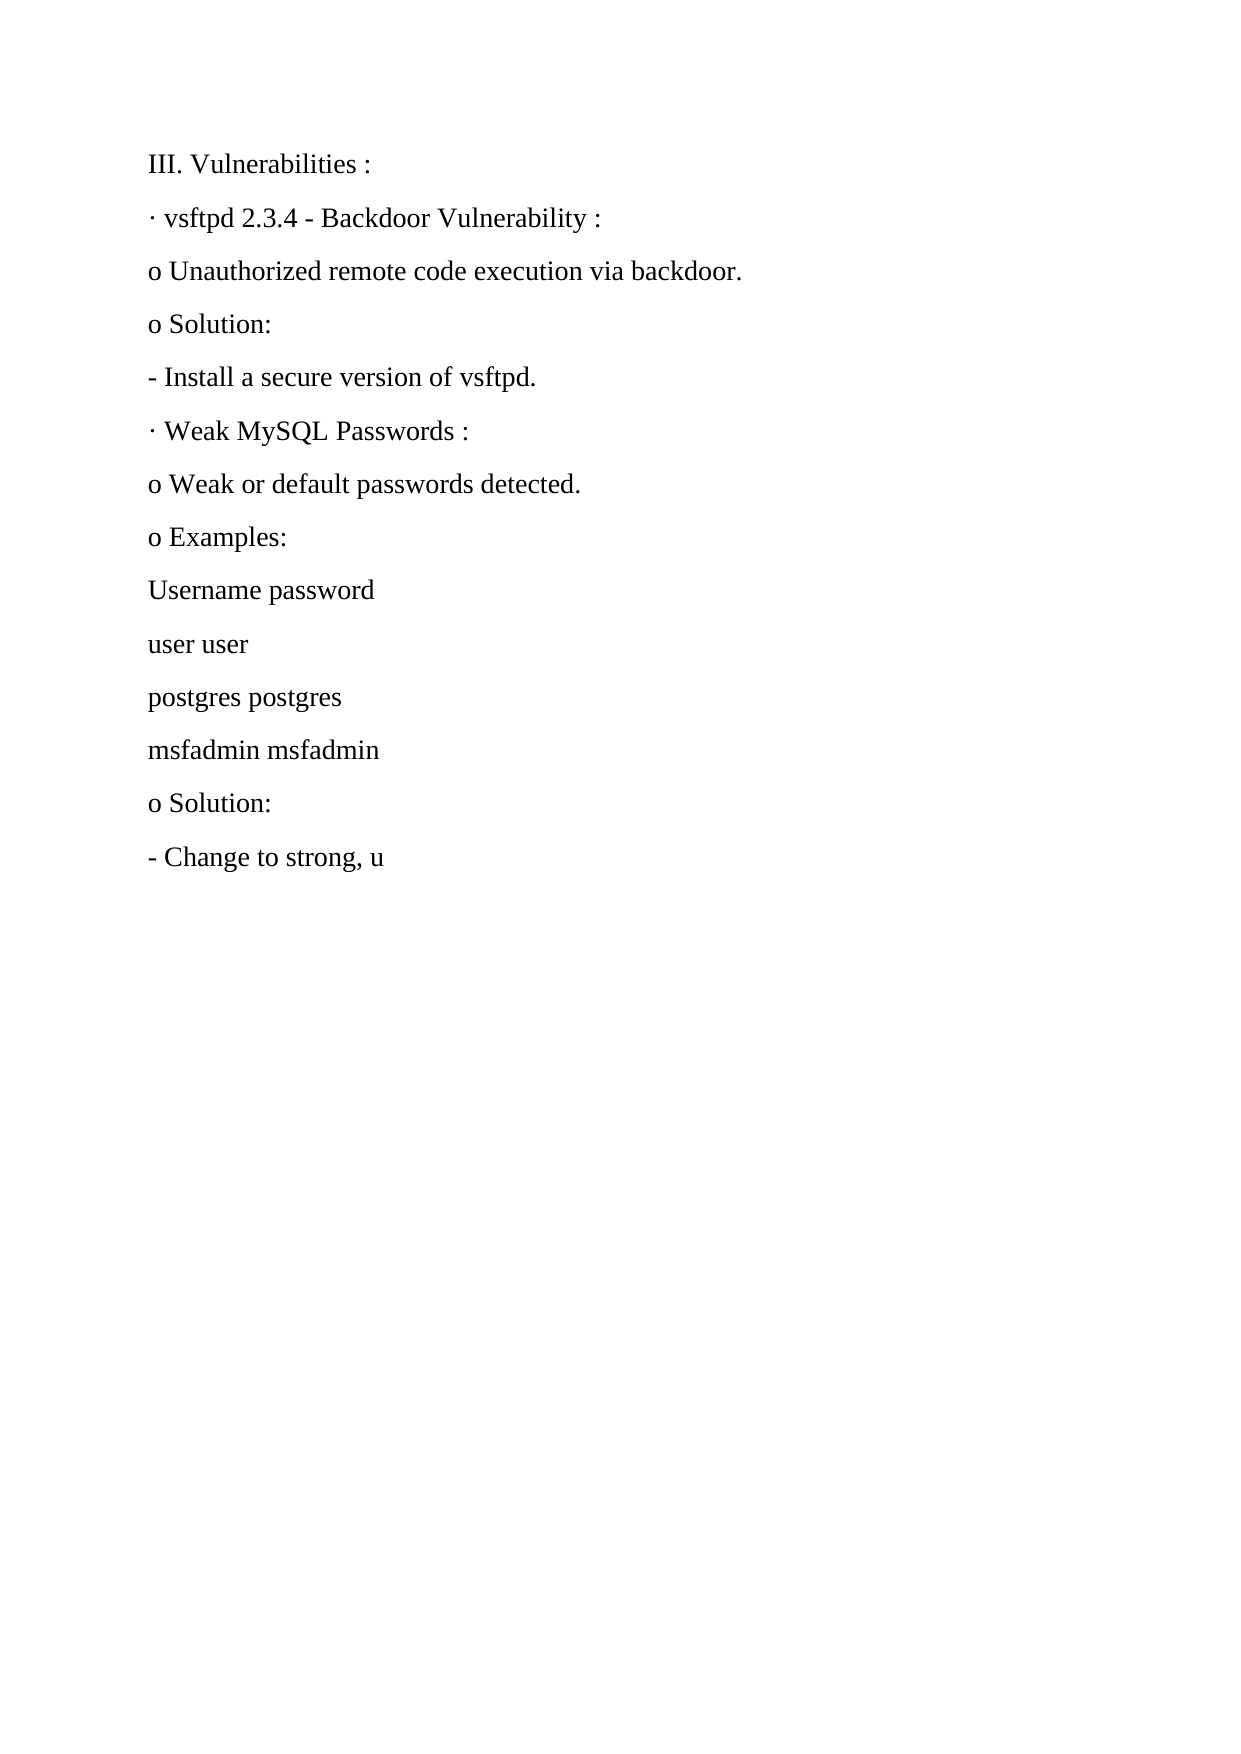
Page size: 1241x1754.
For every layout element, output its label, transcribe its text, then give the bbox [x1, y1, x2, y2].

text o Examples: [148, 520, 1093, 553]
text o Solution: [148, 307, 1093, 340]
text postgres postgres [148, 680, 1093, 712]
text - Change to strong, u [148, 839, 1093, 872]
text o Unauthorized remote code execution via backdoor. [148, 254, 1093, 286]
text III. Vulnerabilities : [148, 148, 1093, 180]
text · Weak MySQL Passwords : [148, 414, 1093, 446]
text · vsftpd 2.3.4 - Backdoor Vulnerability : [148, 201, 1093, 233]
text o Weak or default passwords detected. [148, 467, 1093, 499]
text Username password [148, 573, 1093, 606]
text - Install a secure version of vsftpd. [148, 361, 1093, 393]
text msfadmin msfadmin [148, 733, 1093, 766]
text o Solution: [148, 786, 1093, 819]
text user user [148, 627, 1093, 659]
